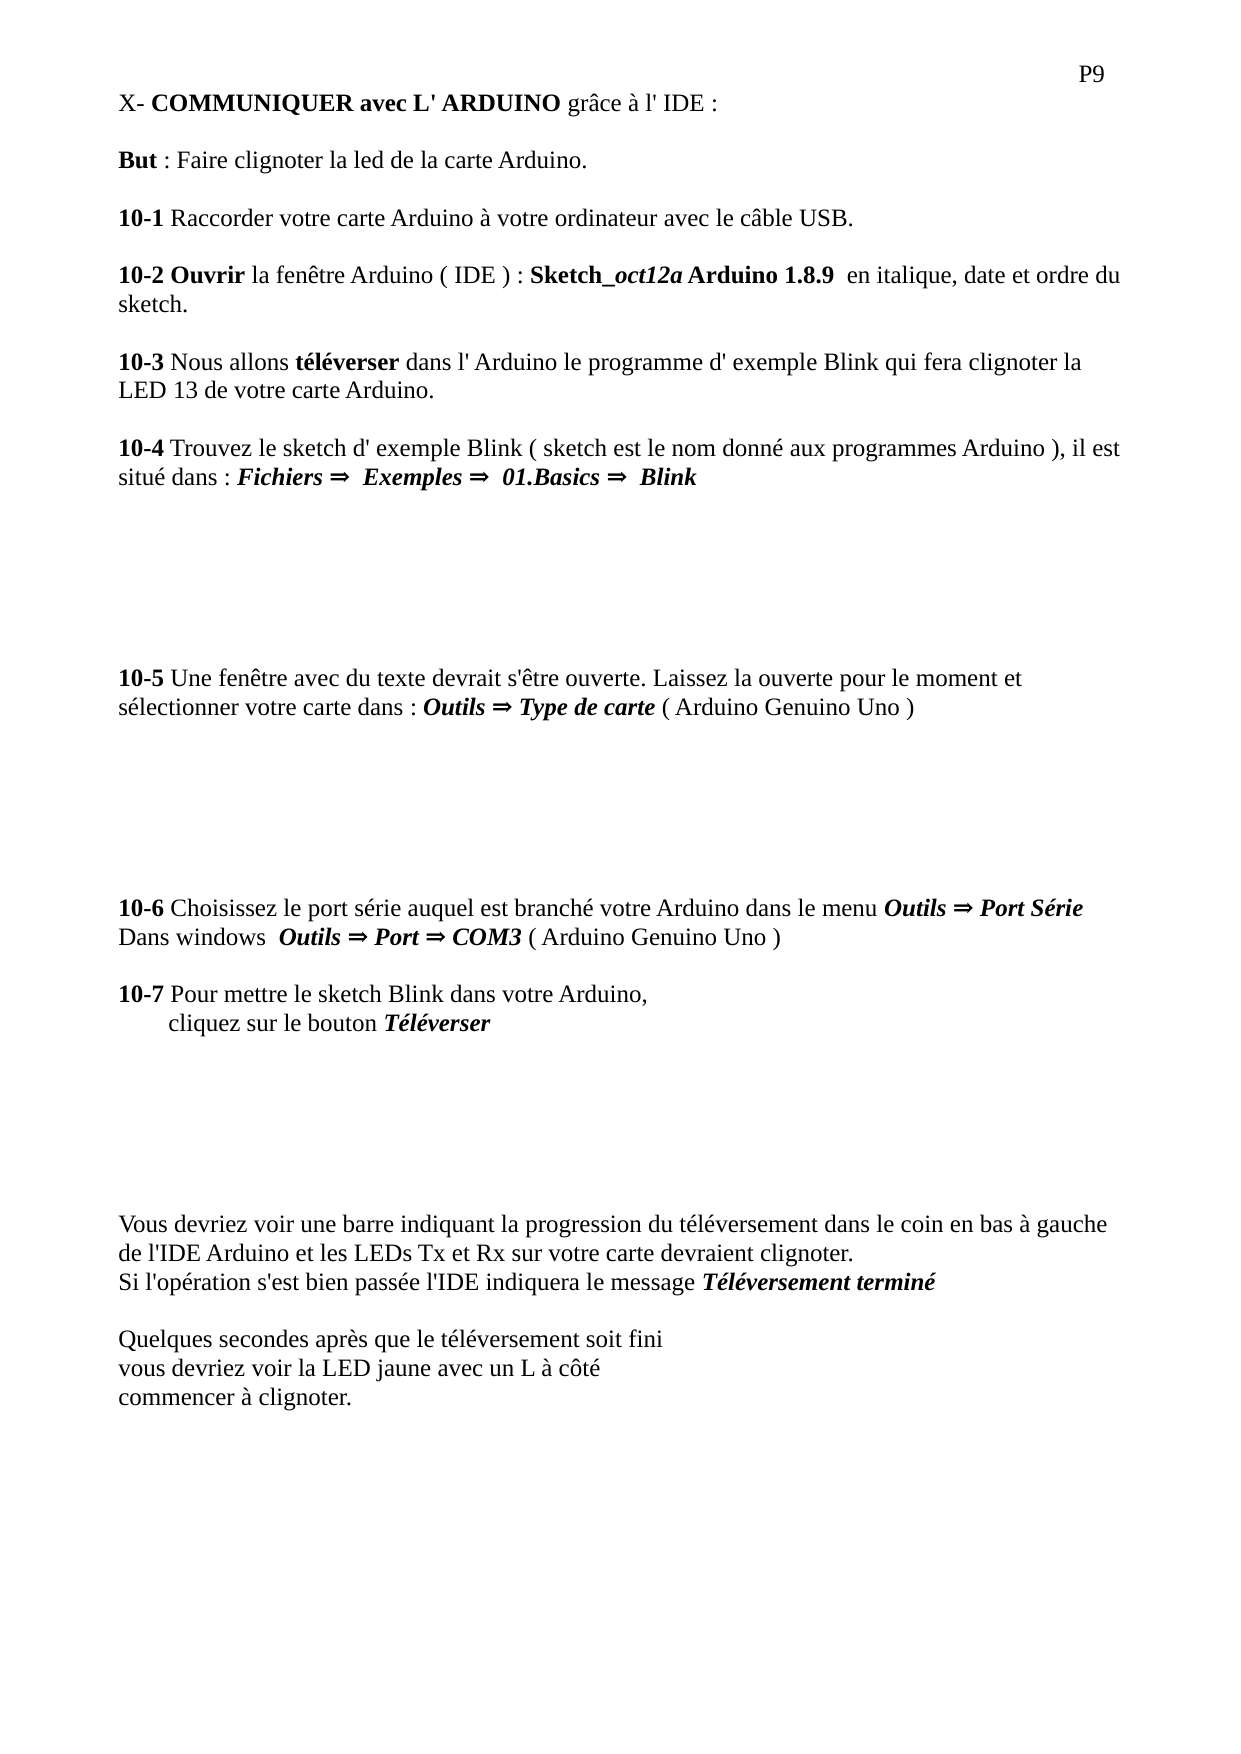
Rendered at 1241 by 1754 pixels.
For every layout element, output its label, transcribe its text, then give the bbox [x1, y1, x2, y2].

text vous devriez voir la LED jaune avec un L à côté [118, 1353, 1122, 1382]
text 10-3 Nous allons téléverser dans l' Arduino le programme d' exemple Blink qui fera clignoter la LED 13 de votre carte Arduino. [118, 347, 1122, 404]
text P9 [118, 59, 1122, 88]
text 10-5 Une fenêtre avec du texte devrait s'être ouverte. Laissez la ouverte pour le moment et sélectionner votre carte dans : Outils ⇒ Type de carte ( Arduino Genuino Uno ) [118, 663, 1122, 720]
text Si l'opération s'est bien passée l'IDE indiquera le message Téléversement terminé [118, 1267, 1122, 1295]
text Dans windows Outils ⇒ Port ⇒ COM3 ( Arduino Genuino Uno ) [118, 922, 1122, 950]
text But : Faire clignoter la led de la carte Arduino. [118, 145, 1122, 174]
text cliquez sur le bouton Téléverser [118, 1008, 1122, 1037]
text commencer à clignoter. [118, 1382, 1122, 1410]
text 10-2 Ouvrir la fenêtre Arduino ( IDE ) : Sketch_oct12a Arduino 1.8.9 en italique, date et ordre du sketch. [118, 260, 1122, 318]
text X- COMMUNIQUER avec L' ARDUINO grâce à l' IDE : [118, 88, 1122, 117]
text Quelques secondes après que le téléversement soit fini [118, 1324, 1122, 1353]
text 10-1 Raccorder votre carte Arduino à votre ordinateur avec le câble USB. [118, 203, 1122, 232]
text Vous devriez voir une barre indiquant la progression du téléversement dans le coin en bas à gauche de l'IDE Arduino et les LEDs Tx et Rx sur votre carte devraient clignoter. [118, 1209, 1122, 1267]
text 10-4 Trouvez le sketch d' exemple Blink ( sketch est le nom donné aux programmes Arduino ), il est situé dans : Fichiers ⇒ Exemples ⇒ 01.Basics ⇒ Blink [118, 433, 1122, 490]
text 10-7 Pour mettre le sketch Blink dans votre Arduino, [118, 979, 1122, 1008]
text 10-6 Choisissez le port série auquel est branché votre Arduino dans le menu Outils ⇒ Port Série [118, 893, 1122, 922]
